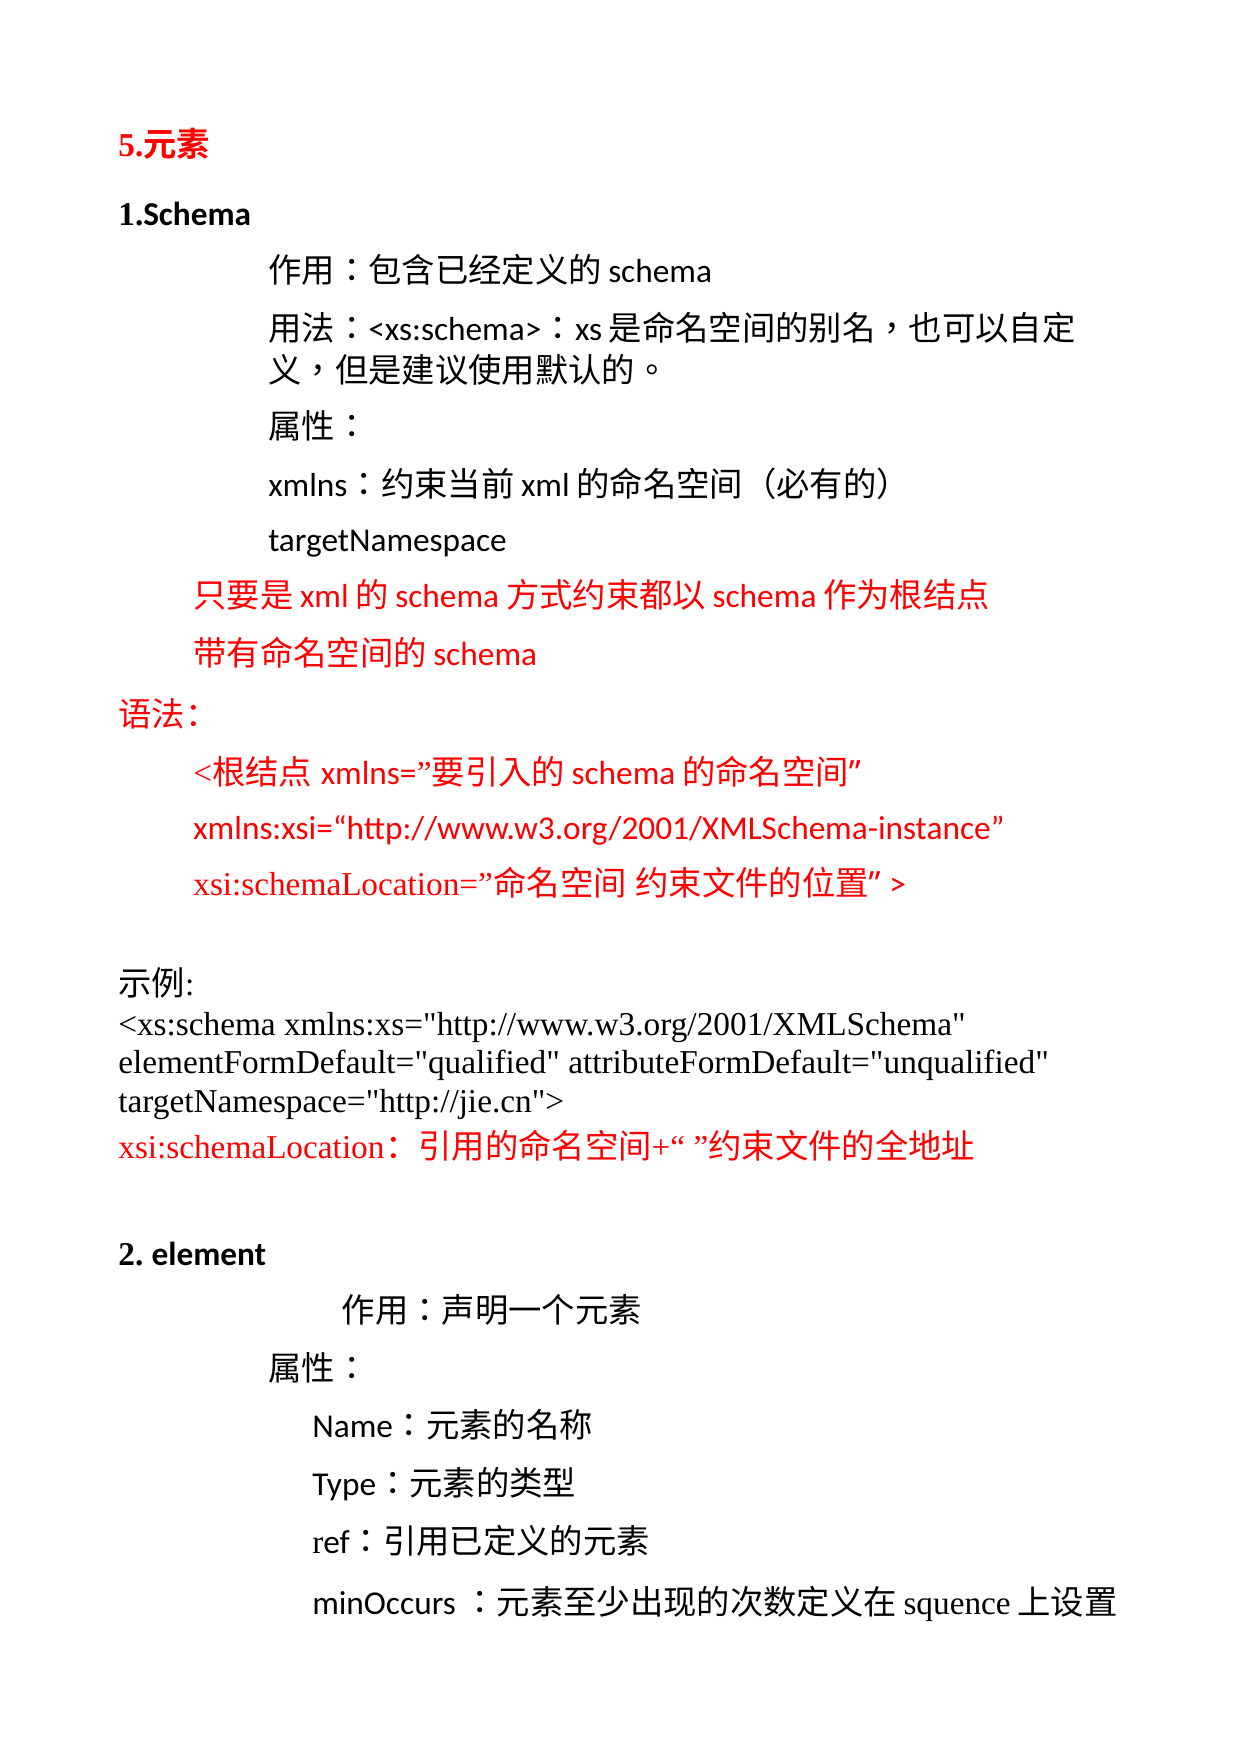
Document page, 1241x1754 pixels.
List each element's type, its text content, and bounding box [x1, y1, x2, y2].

text 语法： [118, 688, 1122, 736]
text <xs:schema xmlns:xs="http://www.w3.org/2001/XMLSchema" elementFormDefault="qualified" attributeFormDefault="unqualified" targetNamespace="http://jie.cn"> [118, 1004, 1122, 1119]
text Name：元素的名称 [312, 1402, 1122, 1448]
text 只要是xml的schema方式约束都以schema作为根结点 [193, 572, 1122, 618]
subtitle 1.Schema [118, 193, 1122, 234]
text 属性： [268, 403, 1122, 449]
text <根结点 xmlns=”要引入的schema的命名空间” [193, 749, 1122, 794]
text Type：元素的类型 [312, 1460, 1122, 1506]
text 用法：<xs:schema>：xs是命名空间的别名，也可以自定义，但是建议使用默认的。 [268, 304, 1122, 391]
text 属性： [268, 1344, 1122, 1390]
text 示例: [118, 956, 1122, 1004]
text 作用：声明一个元素 [268, 1286, 1122, 1332]
text targetNamespace [268, 519, 1122, 560]
text xsi:schemaLocation：引用的命名空间+“ ”约束文件的全地址 [118, 1119, 1122, 1168]
text 作用：包含已经定义的schema [268, 247, 1122, 292]
text xmlns:xsi=“http://www.w3.org/2001/XMLSchema-instance” [193, 807, 1122, 847]
text 带有命名空间的schema [193, 630, 1122, 676]
subtitle 5.元素 [118, 118, 1122, 166]
text xmlns：约束当前xml的命名空间（必有的） [268, 461, 1122, 507]
text ref：引用已定义的元素 [312, 1518, 1122, 1563]
text xsi:schemaLocation=”命名空间 约束文件的位置” > [193, 860, 1122, 905]
subtitle 2. element [118, 1233, 1122, 1274]
text minOccurs ：元素至少出现的次数定义在squence上设置 [312, 1576, 1122, 1624]
